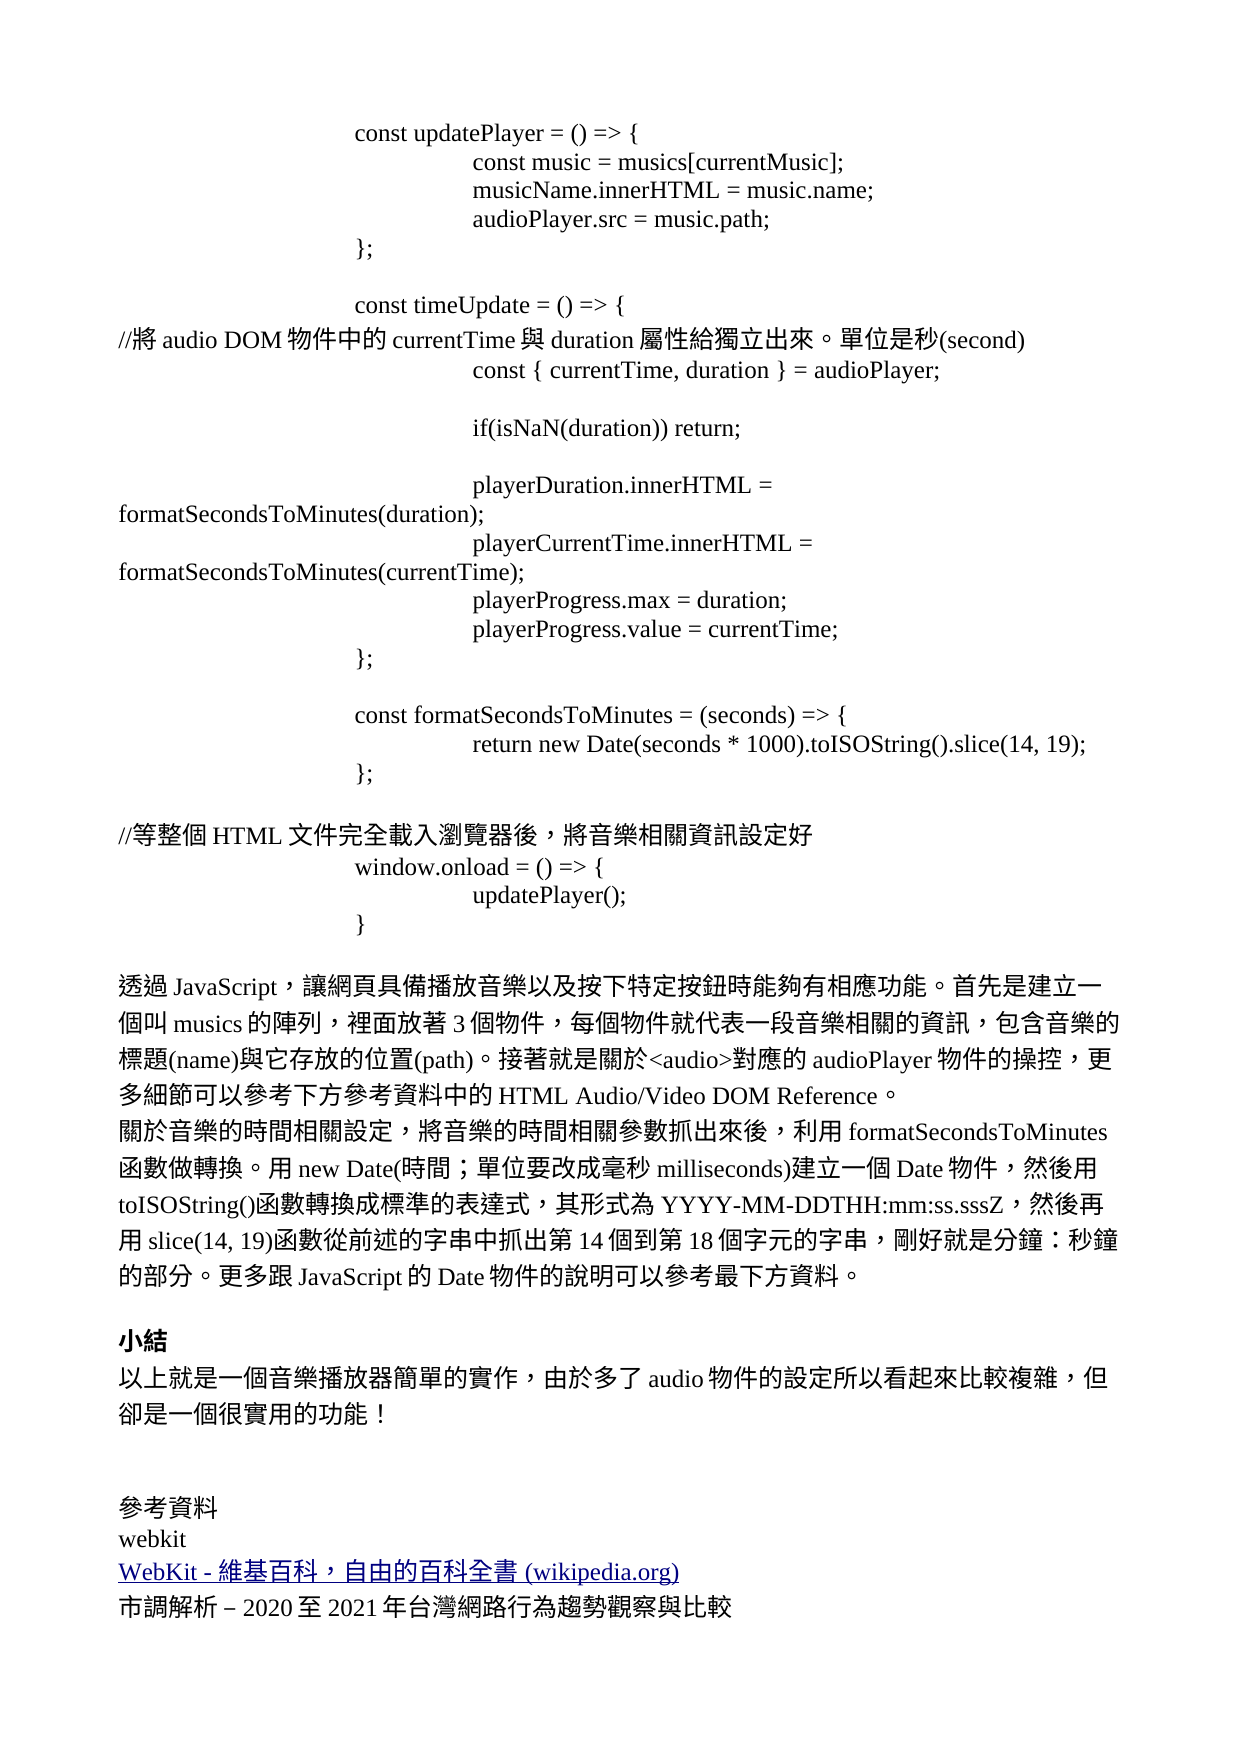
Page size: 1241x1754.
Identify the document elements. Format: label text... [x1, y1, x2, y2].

text playerProgress.value = currentTime; [118, 614, 1122, 643]
text return new Date(seconds * 1000).toISOString().slice(14, 19); [118, 729, 1122, 758]
text musicName.innerHTML = music.name; [118, 176, 1122, 204]
text //等整個HTML文件完全載入瀏覽器後，將音樂相關資訊設定好 [118, 816, 1122, 852]
text 以上就是一個音樂播放器簡單的實作，由於多了audio物件的設定所以看起來比較複雜，但卻是一個很實用的功能！ [118, 1358, 1122, 1431]
text updatePlayer(); [118, 881, 1122, 909]
text 小結 [118, 1322, 1122, 1358]
text 透過JavaScript，讓網頁具備播放音樂以及按下特定按鈕時能夠有相應功能。首先是建立一個叫musics的陣列，裡面放著3個物件，每個物件就代表一段音樂相關的資訊，包含音樂的標題(name)與它存放的位置(path)。接著就是關於<audio>對應的audioPlayer物件的操控，更多細節可以參考下方參考資料中的HTML Audio/Video DOM Reference。 [118, 967, 1122, 1112]
text playerCurrentTime.innerHTML = formatSecondsToMinutes(currentTime); [118, 528, 1122, 586]
text const { currentTime, duration } = audioPlayer; [118, 356, 1122, 384]
text audioPlayer.src = music.path; [118, 204, 1122, 233]
text const formatSecondsToMinutes = (seconds) => { [118, 701, 1122, 729]
text WebKit - 維基百科，自由的百科全書 (wikipedia.org) [118, 1553, 1122, 1587]
text }; [118, 643, 1122, 672]
text window.onload = () => { [118, 852, 1122, 881]
text playerDuration.innerHTML = formatSecondsToMinutes(duration); [118, 471, 1122, 528]
text }; [118, 758, 1122, 787]
text const music = musics[currentMusic]; [118, 147, 1122, 176]
text const updatePlayer = () => { [118, 118, 1122, 147]
text 關於音樂的時間相關設定，將音樂的時間相關參數抓出來後，利用formatSecondsToMinutes函數做轉換。用new Date(時間；單位要改成毫秒milliseconds)建立一個Date物件，然後用toISOString()函數轉換成標準的表達式，其形式為YYYY-MM-DDTHH:mm:ss.sssZ，然後再用slice(14, 19)函數從前述的字串中抓出第14個到第18個字元的字串，剛好就是分鐘：秒鐘的部分。更多跟JavaScript的Date物件的說明可以參考最下方資料。 [118, 1112, 1122, 1293]
text playerProgress.max = duration; [118, 586, 1122, 614]
text if(isNaN(duration)) return; [118, 413, 1122, 442]
text webkit [118, 1524, 1122, 1553]
text //將audio DOM物件中的currentTime與duration屬性給獨立出來。單位是秒(second) [118, 319, 1122, 356]
text }; [118, 233, 1122, 262]
text 參考資料 [118, 1488, 1122, 1524]
text } [118, 909, 1122, 938]
text 市調解析 – 2020至2021年台灣網路行為趨勢觀察與比較 [118, 1587, 1122, 1623]
text const timeUpdate = () => { [118, 291, 1122, 319]
